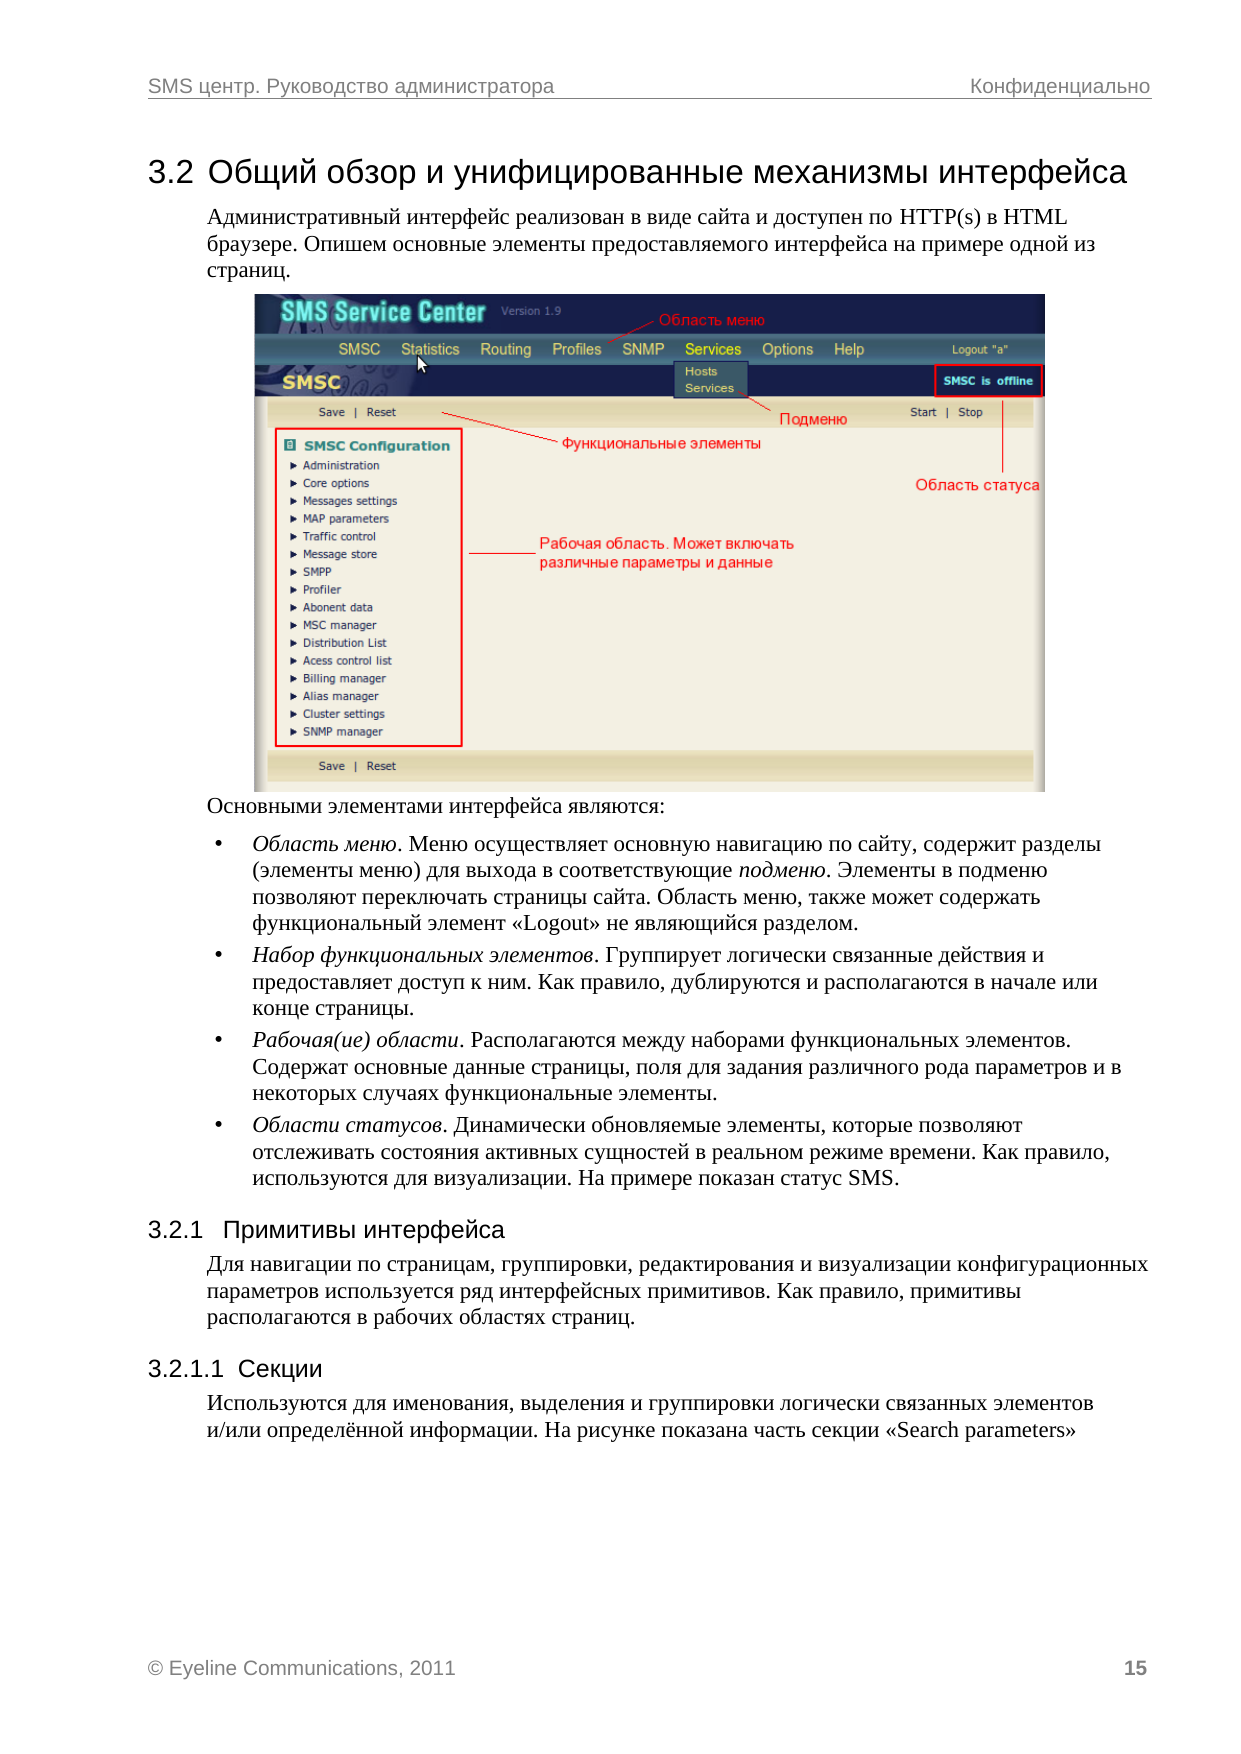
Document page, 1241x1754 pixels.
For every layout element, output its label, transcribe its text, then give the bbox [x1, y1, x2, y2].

text Основными элементами интерфейса являются: [207, 294, 1152, 818]
text Для навигации по страницам, группировки, редактирования и визуализации конфигурационных параметров используется ряд интерфейсных примитивов. Как правило, примитивы располагаются в рабочих областях страниц. [207, 1250, 1152, 1329]
picture [254, 294, 1045, 792]
subtitle Общий обзор и унифицированные механизмы интерфейса [148, 152, 1152, 191]
list Область меню. Меню осуществляет основную навигацию по сайту, содержит разделы (элементы меню) для выхода в соответствующие подменю. Элементы в подменю позволяют переключать страницы сайта. Область меню, также может содержать функциональный элемент «Logout» не являющийся разделом. [214, 830, 1152, 935]
list Набор функциональных элементов. Группирует логически связанные действия и предоставляет доступ к ним. Как правило, дублируются и располагаются в начале или конце страницы. [214, 941, 1152, 1020]
subtitle Секции [148, 1354, 1152, 1383]
text Используются для именования, выделения и группировки логически связанных элементов и/или определённой информации. На рисунке показана часть секции «Search parameters» [207, 1389, 1152, 1442]
text Административный интерфейс реализован в виде сайта и доступен по HTTP(s) в HTML браузере. Опишем основные элементы предоставляемого интерфейса на примере одной из страниц. [207, 203, 1152, 282]
list Рабочая(ие) области. Располагаются между наборами функциональных элементов. Содержат основные данные страницы, поля для задания различного рода параметров и в некоторых случаях функциональные элементы. [214, 1026, 1152, 1105]
list Области статусов. Динамически обновляемые элементы, которые позволяют отслеживать состояния активных сущностей в реальном режиме времени. Как правило, используются для визуализации. На примере показан статус SMS. [214, 1111, 1152, 1190]
subtitle Примитивы интерфейса [148, 1215, 1152, 1244]
